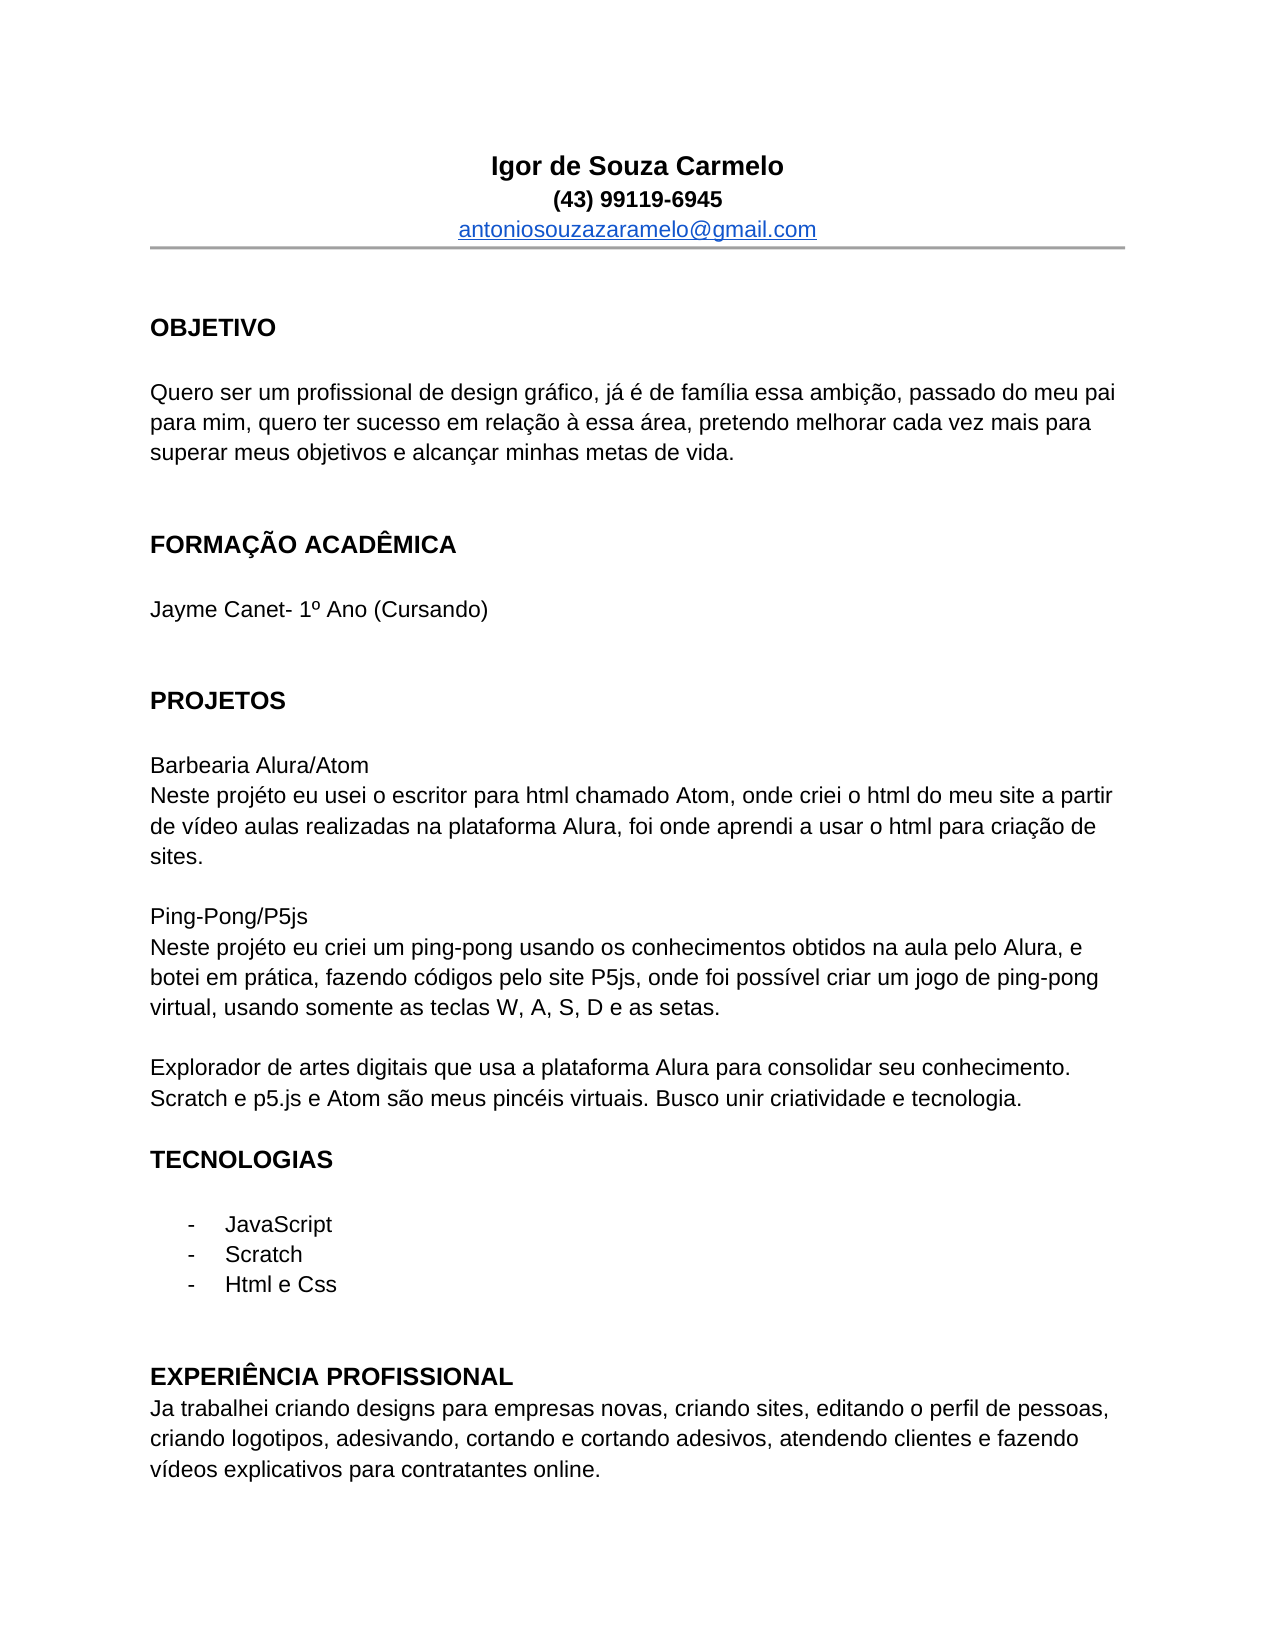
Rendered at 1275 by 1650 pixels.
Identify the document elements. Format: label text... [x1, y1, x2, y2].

list JavaScript [187, 1211, 1125, 1237]
text antoniosouzazaramelo@gmail.com [150, 216, 1125, 242]
text EXPERIÊNCIA PROFISSIONAL [150, 1362, 1125, 1391]
text Neste projéto eu usei o escritor para html chamado Atom, onde criei o html do meu site a partir de vídeo aulas realizadas na plataforma Alura, foi onde aprendi a usar o html para criação de sites. [150, 782, 1125, 869]
text Jayme Canet- 1º Ano (Cursando) [150, 596, 1125, 622]
text OBJETIVO [150, 312, 1125, 341]
list Html e Css [187, 1271, 1125, 1298]
text Quero ser um profissional de design gráfico, já é de família essa ambição, passado do meu pai para mim, quero ter sucesso em relação à essa área, pretendo melhorar cada vez mais para superar meus objetivos e alcançar minhas metas de vida. [150, 378, 1125, 465]
text Igor de Souza Carmelo [150, 150, 1125, 181]
text TECNOLOGIAS [150, 1145, 1125, 1174]
text (43) 99119-6945 [150, 186, 1125, 212]
list Scratch [187, 1241, 1125, 1268]
text Ping-Pong/P5js [150, 903, 1125, 930]
text Barbearia Alura/Atom [150, 752, 1125, 779]
text Neste projéto eu criei um ping-pong usando os conhecimentos obtidos na aula pelo Alura, e botei em prática, fazendo códigos pelo site P5js, onde foi possível criar um jogo de ping-pong virtual, usando somente as teclas W, A, S, D e as setas. [150, 933, 1125, 1020]
text Explorador de artes digitais que usa a plataforma Alura para consolidar seu conhecimento. Scratch e p5.js e Atom são meus pincéis virtuais. Busco unir criatividade e tecnologia. [150, 1054, 1125, 1111]
text Ja trabalhei criando designs para empresas novas, criando sites, editando o perfil de pessoas, criando logotipos, adesivando, cortando e cortando adesivos, atendendo clientes e fazendo vídeos explicativos para contratantes online. [150, 1395, 1125, 1482]
text PROJETOS [150, 686, 1125, 715]
text FORMAÇÃO ACADÊMICA [150, 529, 1125, 558]
